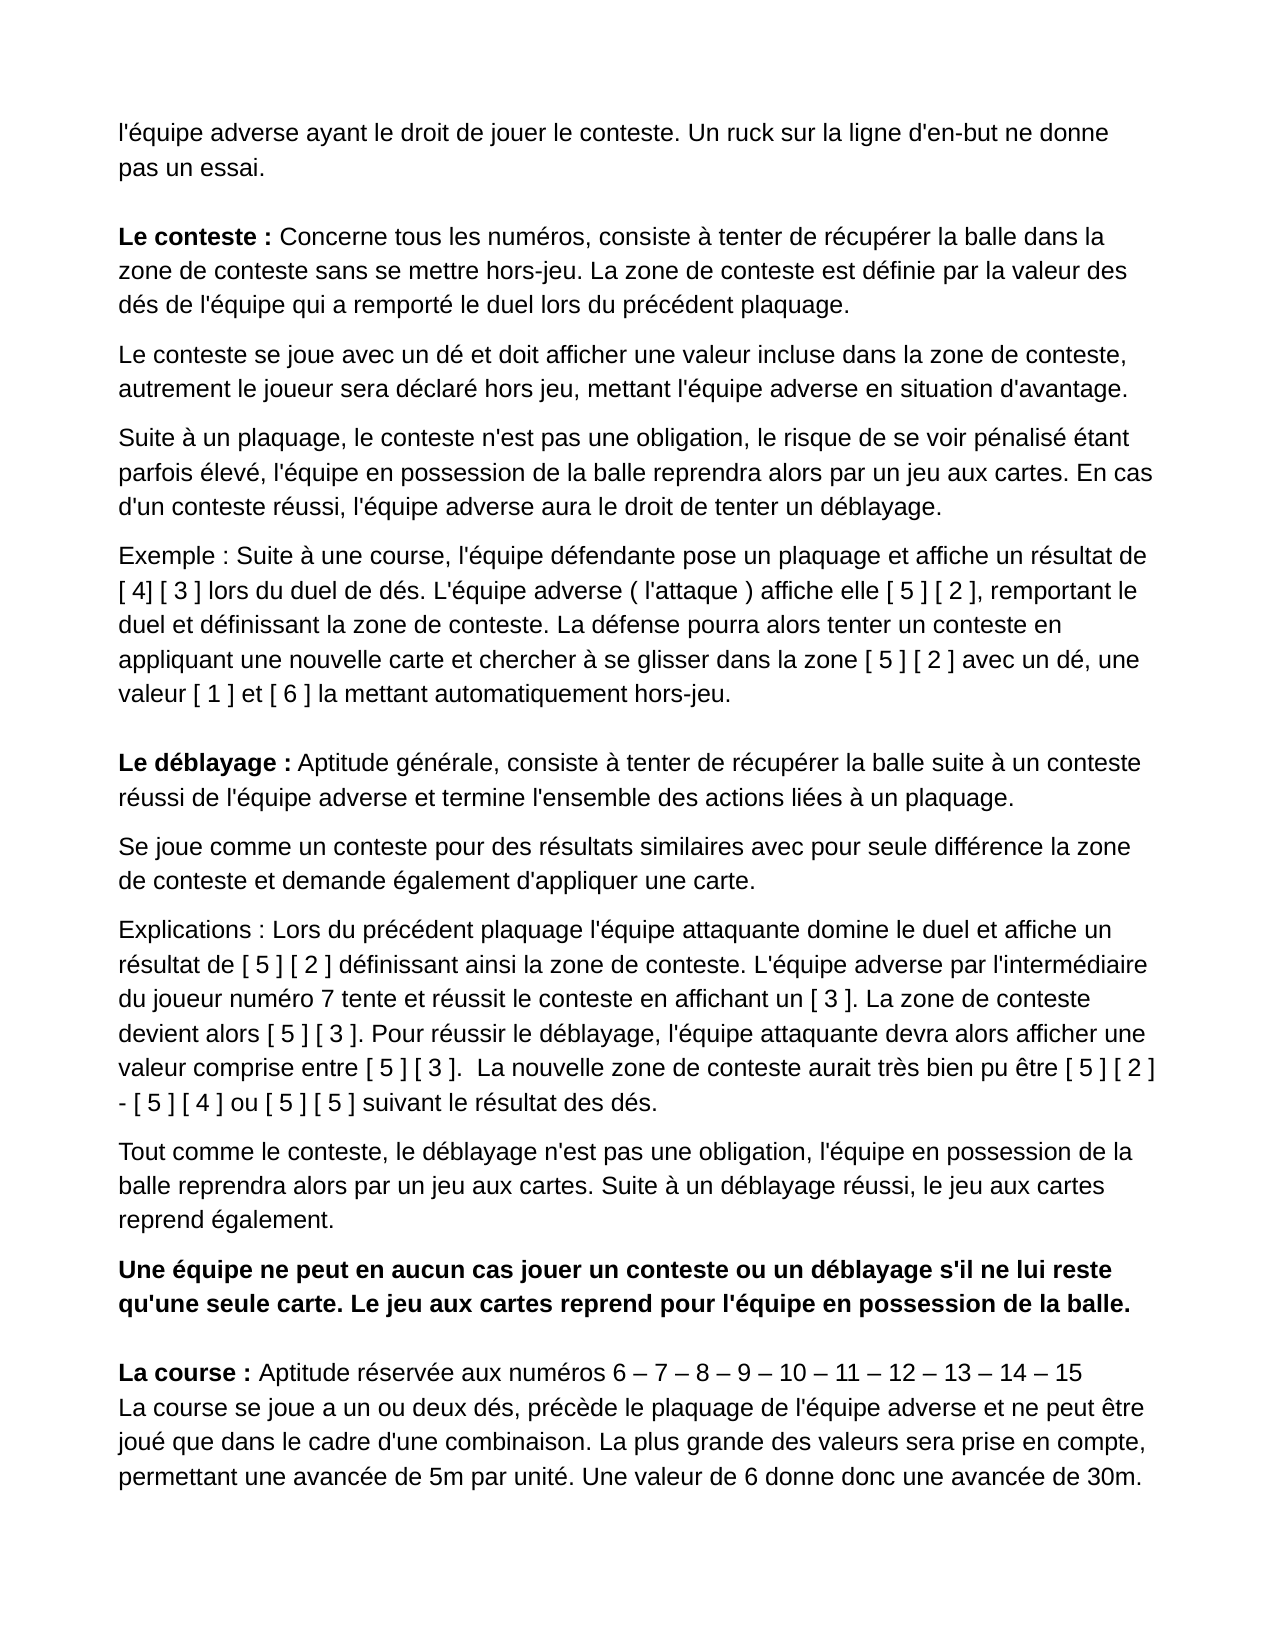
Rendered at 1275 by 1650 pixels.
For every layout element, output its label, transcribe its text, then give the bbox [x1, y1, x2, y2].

text Tout comme le conteste, le déblayage n'est pas une obligation, l'équipe en possession de la balle reprendra alors par un jeu aux cartes. Suite à un déblayage réussi, le jeu aux cartes reprend également. [118, 1137, 1157, 1234]
text Suite à un plaquage, le conteste n'est pas une obligation, le risque de se voir pénalisé étant parfois élevé, l'équipe en possession de la balle reprendra alors par un jeu aux cartes. En cas d'un conteste réussi, l'équipe adverse aura le droit de tenter un déblayage. [118, 423, 1157, 521]
text Le conteste se joue avec un dé et doit afficher une valeur incluse dans la zone de conteste, autrement le joueur sera déclaré hors jeu, mettant l'équipe adverse en situation d'avantage. [118, 339, 1157, 403]
text Explications : Lors du précédent plaquage l'équipe attaquante domine le duel et affiche un résultat de [ 5 ] [ 2 ] définissant ainsi la zone de conteste. L'équipe adverse par l'intermédiaire du joueur numéro 7 tente et réussit le conteste en affichant un [ 3 ]. La zone de conteste devient alors [ 5 ] [ 3 ]. Pour réussir le déblayage, l'équipe attaquante devra alors afficher une valeur comprise entre [ 5 ] [ 3 ]. La nouvelle zone de conteste aurait très bien pu être [ 5 ] [ 2 ] - [ 5 ] [ 4 ] ou [ 5 ] [ 5 ] suivant le résultat des dés. [118, 915, 1157, 1116]
text Exemple : Suite à une course, l'équipe défendante pose un plaquage et affiche un résultat de [ 4] [ 3 ] lors du duel de dés. L'équipe adverse ( l'attaque ) affiche elle [ 5 ] [ 2 ], remportant le duel et définissant la zone de conteste. La défense pourra alors tenter un conteste en appliquant une nouvelle carte et chercher à se glisser dans la zone [ 5 ] [ 2 ] avec un dé, une valeur [ 1 ] et [ 6 ] la mettant automatiquement hors-jeu. Le déblayage : Aptitude générale, consiste à tenter de récupérer la balle suite à un conteste réussi de l'équipe adverse et termine l'ensemble des actions liées à un plaquage. [118, 541, 1157, 811]
text l'équipe adverse ayant le droit de jouer le conteste. Un ruck sur la ligne d'en-but ne donne pas un essai. Le conteste : Concerne tous les numéros, consiste à tenter de récupérer la balle dans la zone de conteste sans se mettre hors-jeu. La zone de conteste est définie par la valeur des dés de l'équipe qui a remporté le duel lors du précédent plaquage. [118, 118, 1157, 319]
text Se joue comme un conteste pour des résultats similaires avec pour seule différence la zone de conteste et demande également d'appliquer une carte. [118, 832, 1157, 895]
text Une équipe ne peut en aucun cas jouer un conteste ou un déblayage s'il ne lui reste qu'une seule carte. Le jeu aux cartes reprend pour l'équipe en possession de la balle. La course : Aptitude réservée aux numéros 6 – 7 – 8 – 9 – 10 – 11 – 12 – 13 – 14 – 15 La course se joue a un ou deux dés, précède le plaquage de l'équipe adverse et ne peut être joué que dans le cadre d'une combinaison. La plus grande des valeurs sera prise en compte, permettant une avancée de 5m par unité. Une valeur de 6 donne donc une avancée de 30m. [118, 1254, 1157, 1490]
